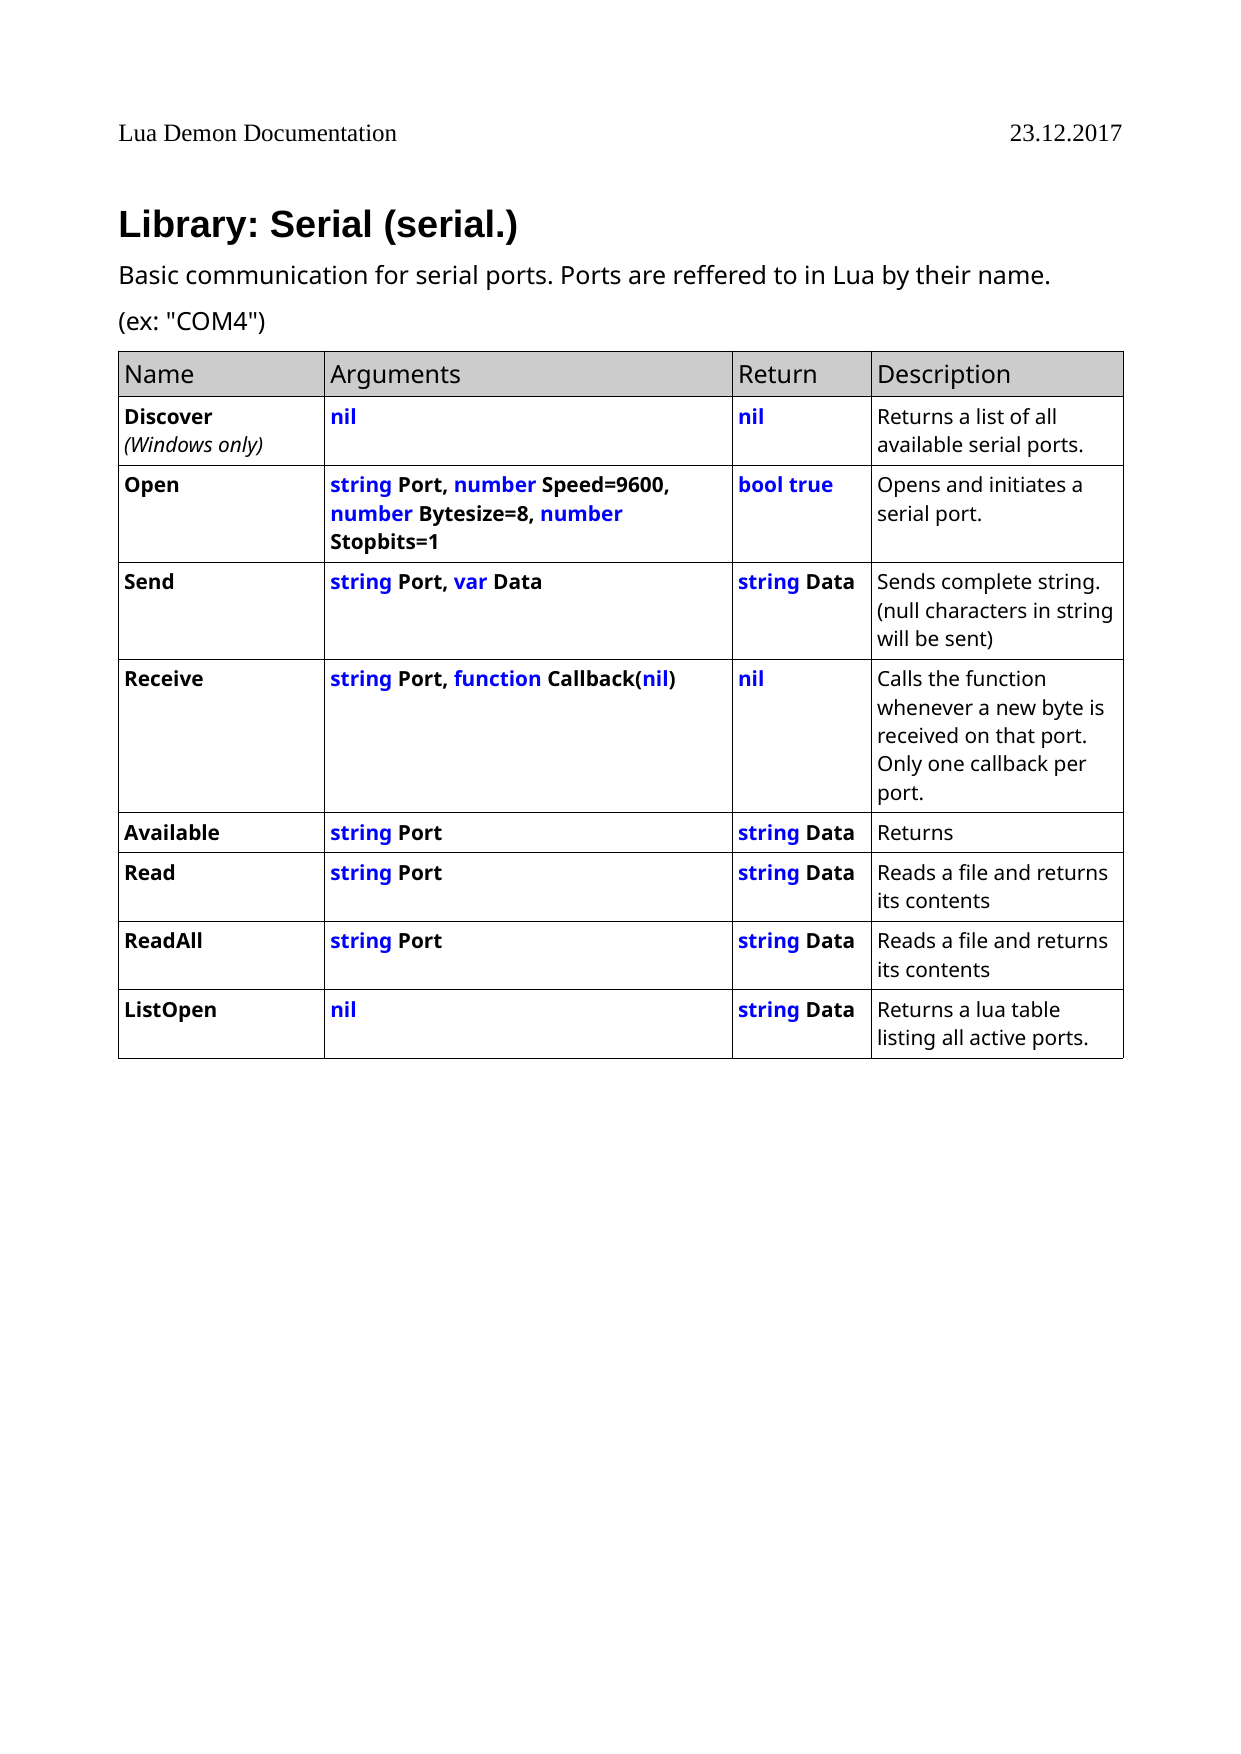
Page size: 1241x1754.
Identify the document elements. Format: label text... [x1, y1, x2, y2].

table_header Description [872, 352, 1123, 396]
table_cell string Port [325, 922, 732, 989]
table_cell string Data [733, 990, 871, 1057]
table_cell Discover (Windows only) [119, 397, 324, 465]
table_cell Available [119, 813, 324, 852]
table_header Arguments [325, 352, 732, 396]
subtitle Library: Serial (serial.) [118, 201, 1122, 245]
table_header Name [119, 352, 324, 396]
table_cell Read [119, 853, 324, 921]
table_cell Returns [872, 813, 1123, 852]
table_cell string Data [733, 563, 871, 658]
table_cell ListOpen [119, 990, 324, 1057]
table_cell string Data [733, 853, 871, 921]
table_cell Calls the function whenever a new byte is received on that port. Only one callback per port. [872, 660, 1123, 812]
table_cell Opens and initiates a serial port. [872, 466, 1123, 562]
table_cell Returns a lua table listing all active ports. [872, 990, 1123, 1057]
table_cell Sends complete string. (null characters in string will be sent) [872, 563, 1123, 658]
table_cell string Port, var Data [325, 563, 732, 658]
table_cell nil [325, 990, 732, 1057]
table_cell Reads a file and returns its contents [872, 922, 1123, 989]
table_cell string Data [733, 813, 871, 852]
table_cell nil [733, 660, 871, 812]
table_cell Send [119, 563, 324, 658]
table_cell Returns a list of all available serial ports. [872, 397, 1123, 465]
table_cell string Port, function Callback(nil) [325, 660, 732, 812]
table_cell string Port [325, 853, 732, 921]
table_cell Receive [119, 660, 324, 812]
table_cell Open [119, 466, 324, 562]
table_cell nil [733, 397, 871, 465]
table_cell string Port [325, 813, 732, 852]
table_cell Reads a file and returns its contents [872, 853, 1123, 921]
table_cell ReadAll [119, 922, 324, 989]
table_cell string Data [733, 922, 871, 989]
table_cell bool true [733, 466, 871, 562]
table_cell nil [325, 397, 732, 465]
subtitle (ex: "COM4") [118, 304, 1122, 338]
table_cell string Port, number Speed=9600, number Bytesize=8, number Stopbits=1 [325, 466, 732, 562]
subtitle Basic communication for serial ports. Ports are reffered to in Lua by their name. [118, 257, 1122, 292]
table_header Return [733, 352, 871, 396]
